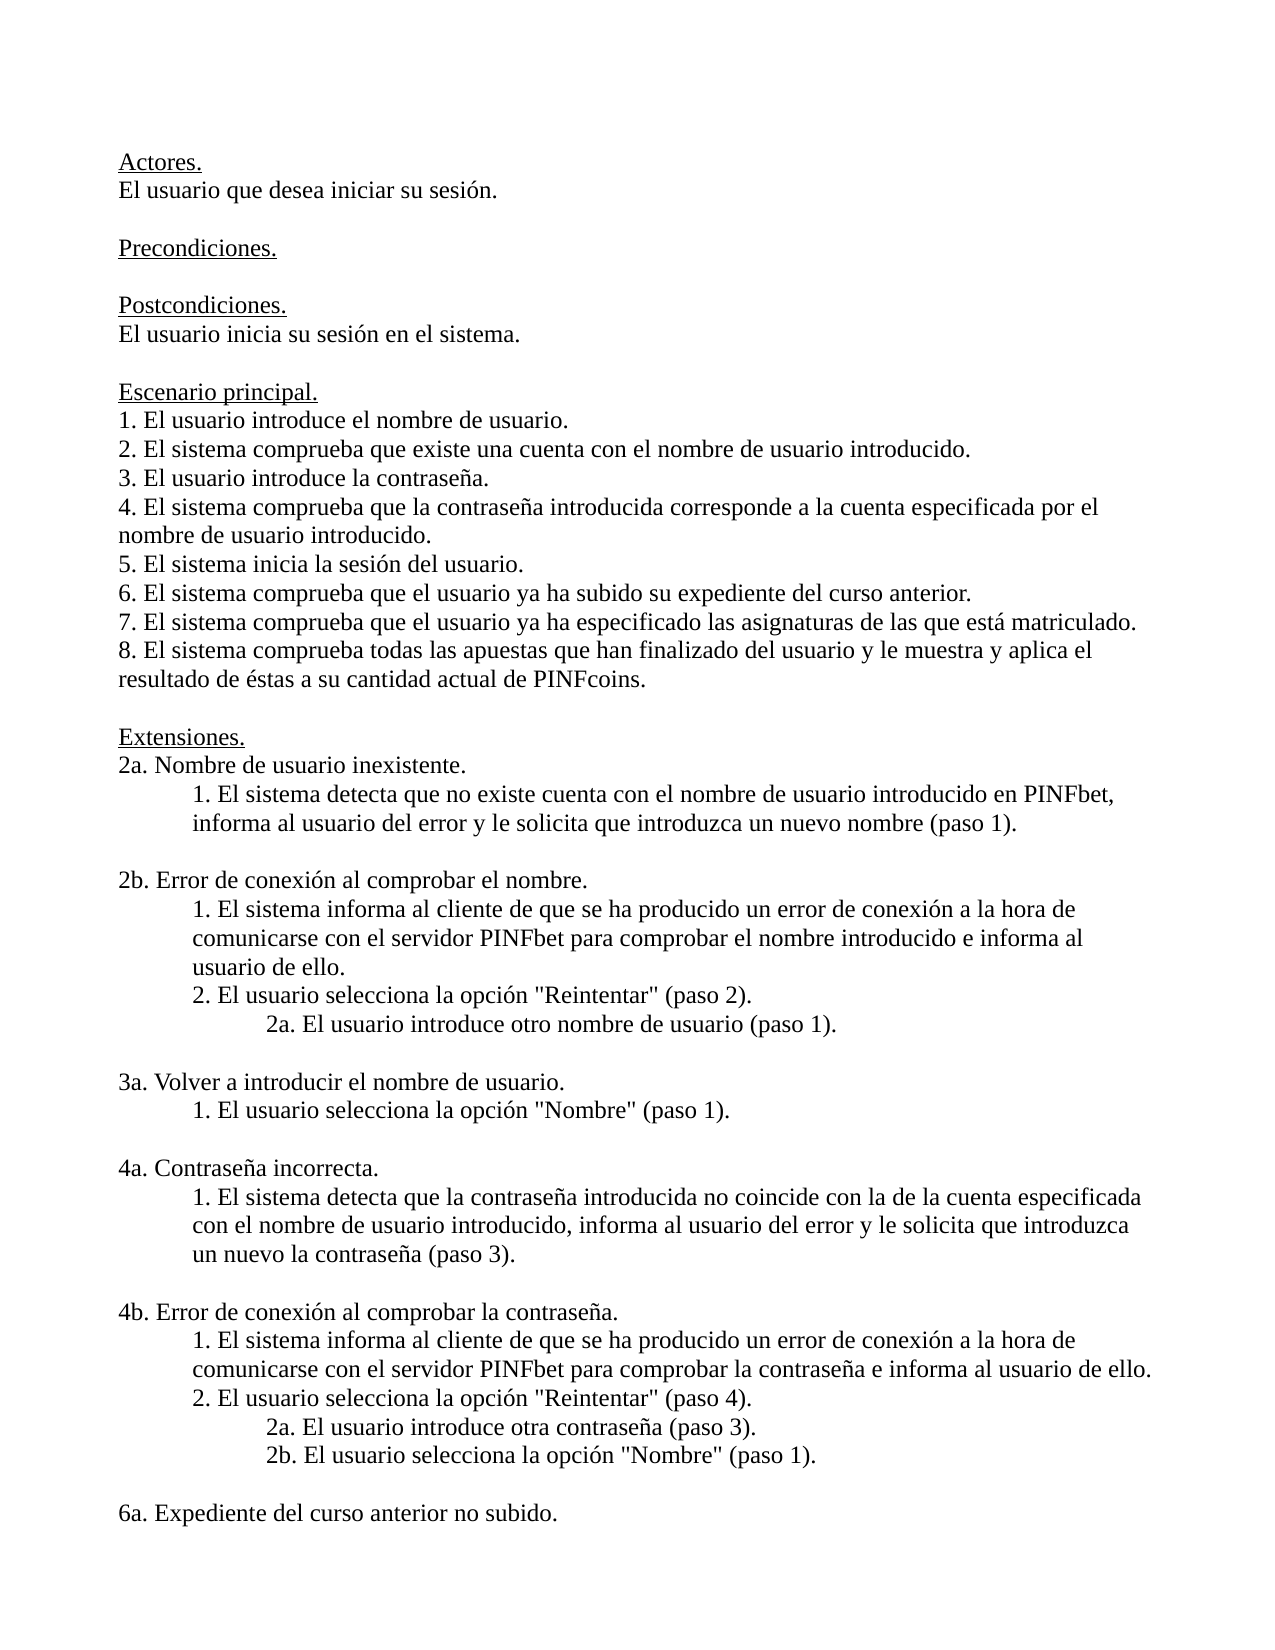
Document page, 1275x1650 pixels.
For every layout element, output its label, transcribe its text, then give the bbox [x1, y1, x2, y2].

text 4. El sistema comprueba que la contraseña introducida corresponde a la cuenta especificada por el nombre de usuario introducido. [118, 492, 1157, 549]
text 8. El sistema comprueba todas las apuestas que han finalizado del usuario y le muestra y aplica el resultado de éstas a su cantidad actual de PINFcoins. [118, 636, 1157, 693]
text 5. El sistema inicia la sesión del usuario. [118, 549, 1157, 578]
text Actores. [118, 147, 1157, 176]
text 3. El usuario introduce la contraseña. [118, 463, 1157, 492]
text 1. El usuario selecciona la opción "Nombre" (paso 1). [118, 1096, 1157, 1124]
text Precondiciones. [118, 233, 1157, 262]
text 2b. El usuario selecciona la opción "Nombre" (paso 1). [118, 1441, 1157, 1469]
text 1. El sistema informa al cliente de que se ha producido un error de conexión a la hora de comunicarse con el servidor PINFbet para comprobar el nombre introducido e informa al usuario de ello. [118, 894, 1157, 981]
text 7. El sistema comprueba que el usuario ya ha especificado las asignaturas de las que está matriculado. [118, 607, 1157, 636]
text 2. El usuario selecciona la opción "Reintentar" (paso 4). [118, 1383, 1157, 1412]
text 6. El sistema comprueba que el usuario ya ha subido su expediente del curso anterior. [118, 578, 1157, 607]
text 6a. Expediente del curso anterior no subido. [118, 1498, 1157, 1527]
text 1. El sistema detecta que la contraseña introducida no coincide con la de la cuenta especificada con el nombre de usuario introducido, informa al usuario del error y le solicita que introduzca un nuevo la contraseña (paso 3). [118, 1182, 1157, 1268]
text Extensiones. [118, 722, 1157, 751]
text Postcondiciones. [118, 291, 1157, 319]
text 4b. Error de conexión al comprobar la contraseña. [118, 1297, 1157, 1326]
text El usuario inicia su sesión en el sistema. [118, 319, 1157, 348]
text 2a. El usuario introduce otra contraseña (paso 3). [118, 1412, 1157, 1441]
text 1. El sistema detecta que no existe cuenta con el nombre de usuario introducido en PINFbet, informa al usuario del error y le solicita que introduzca un nuevo nombre (paso 1). [118, 779, 1157, 837]
text 2b. Error de conexión al comprobar el nombre. [118, 866, 1157, 894]
text 2a. El usuario introduce otro nombre de usuario (paso 1). [118, 1009, 1157, 1038]
text Escenario principal. [118, 377, 1157, 406]
text 2. El sistema comprueba que existe una cuenta con el nombre de usuario introducido. [118, 434, 1157, 463]
text El usuario que desea iniciar su sesión. [118, 176, 1157, 204]
text 2a. Nombre de usuario inexistente. [118, 751, 1157, 779]
text 1. El usuario introduce el nombre de usuario. [118, 406, 1157, 434]
text 1. El sistema informa al cliente de que se ha producido un error de conexión a la hora de comunicarse con el servidor PINFbet para comprobar la contraseña e informa al usuario de ello. [118, 1326, 1157, 1383]
text 3a. Volver a introducir el nombre de usuario. [118, 1067, 1157, 1096]
text 2. El usuario selecciona la opción "Reintentar" (paso 2). [118, 981, 1157, 1009]
text 4a. Contraseña incorrecta. [118, 1153, 1157, 1182]
